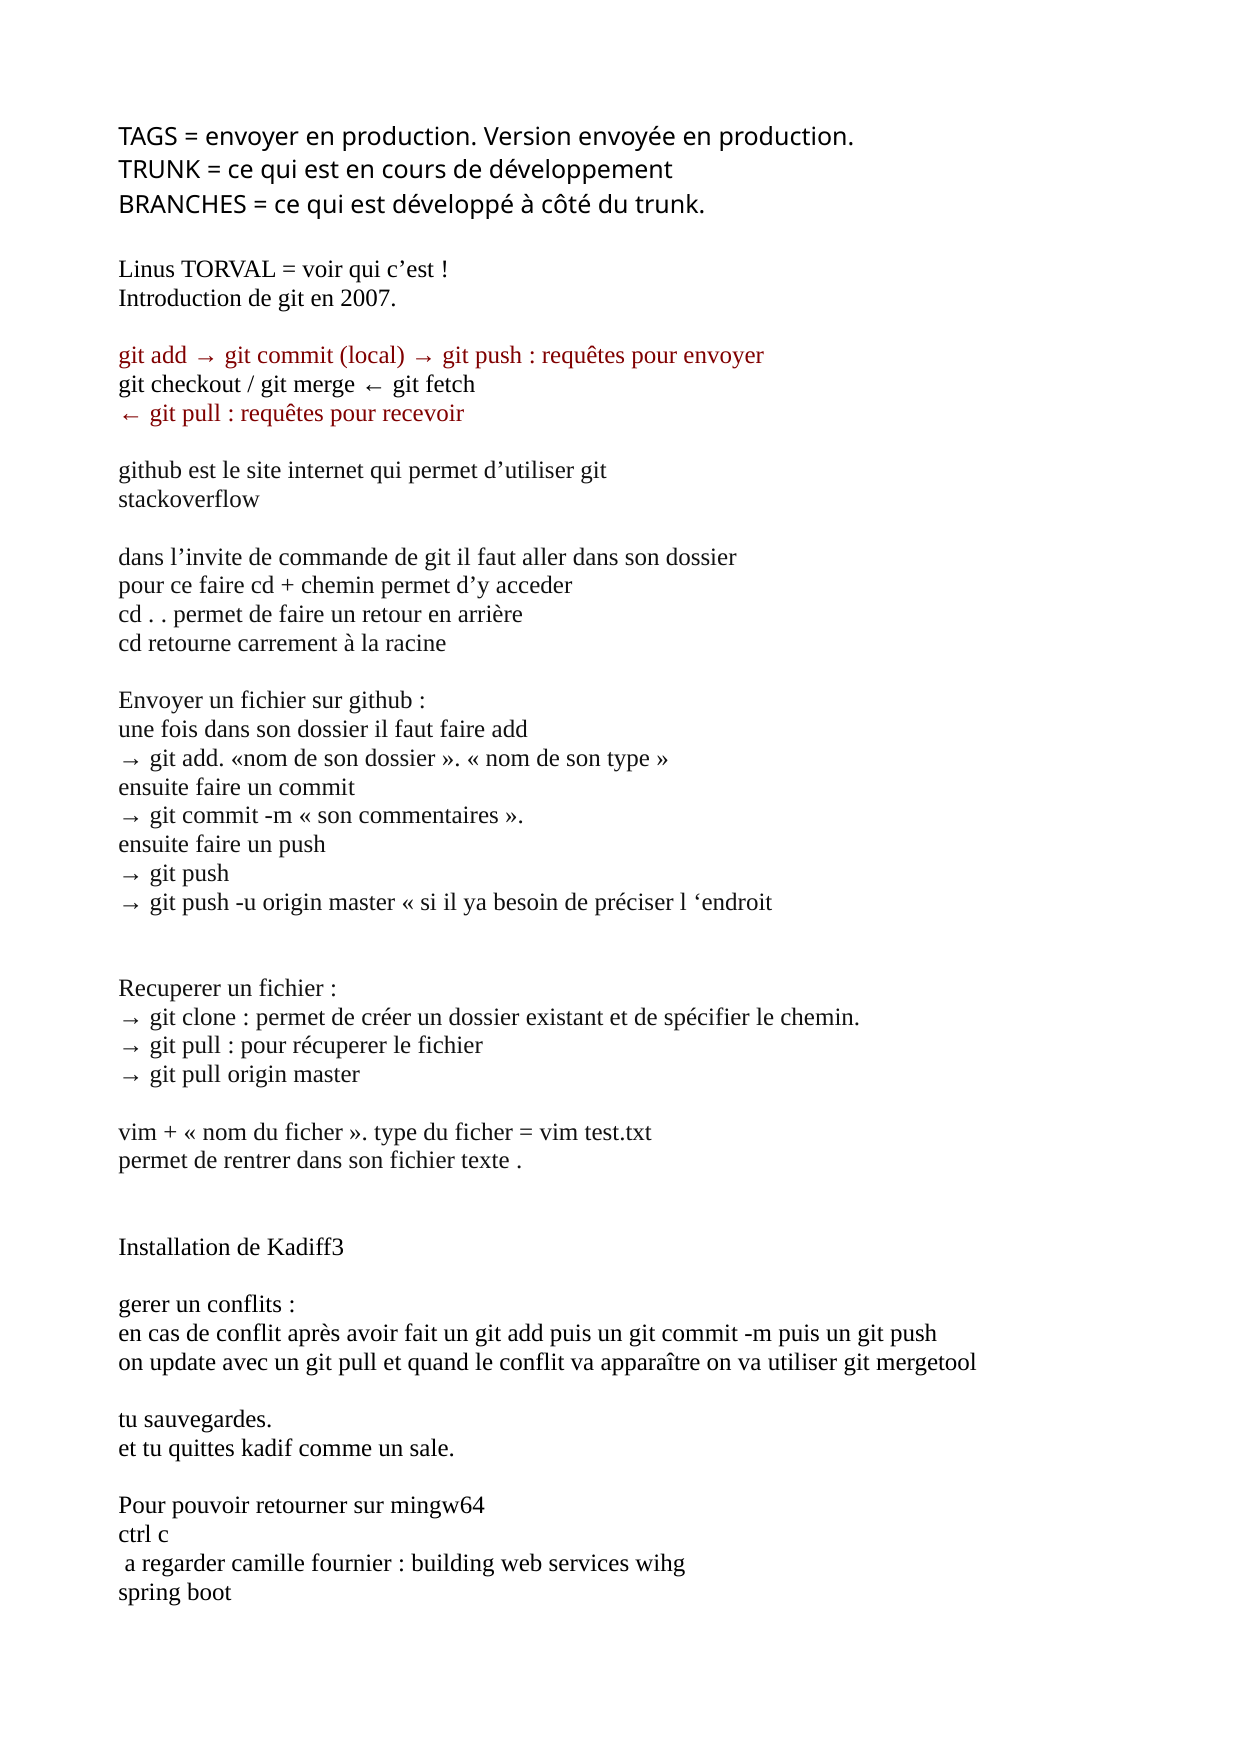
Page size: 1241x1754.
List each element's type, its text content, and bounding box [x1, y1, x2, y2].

text tu sauvegardes. [118, 1404, 1122, 1433]
text git checkout / git merge ← git fetch [118, 369, 1122, 398]
text BRANCHES = ce qui est développé à côté du trunk. [118, 186, 1122, 220]
text ensuite faire un commit [118, 772, 1122, 801]
text → git pull : pour récuperer le fichier [118, 1031, 1122, 1059]
text en cas de conflit après avoir fait un git add puis un git commit -m puis un git push [118, 1318, 1122, 1347]
text git add → git commit (local) → git push : requêtes pour envoyer [118, 341, 1122, 369]
text → git clone : permet de créer un dossier existant et de spécifier le chemin. [118, 1002, 1122, 1031]
text Installation de Kadiff3 [118, 1232, 1122, 1261]
text github est le site internet qui permet d’utiliser git [118, 456, 1122, 484]
text gerer un conflits : [118, 1289, 1122, 1318]
text Introduction de git en 2007. [118, 283, 1122, 312]
text cd . . permet de faire un retour en arrière [118, 599, 1122, 628]
text Recuperer un fichier : [118, 973, 1122, 1002]
text permet de rentrer dans son fichier texte . [118, 1146, 1122, 1174]
text TRUNK = ce qui est en cours de développement [118, 152, 1122, 186]
text on update avec un git pull et quand le conflit va apparaître on va utiliser git mergetool [118, 1347, 1122, 1376]
text Linus TORVAL = voir qui c’est ! [118, 254, 1122, 283]
text TAGS = envoyer en production. Version envoyée en production. [118, 118, 1122, 152]
text Envoyer un fichier sur github : [118, 686, 1122, 714]
text cd retourne carrement à la racine [118, 628, 1122, 657]
text spring boot [118, 1577, 1122, 1606]
text et tu quittes kadif comme un sale. [118, 1433, 1122, 1462]
text dans l’invite de commande de git il faut aller dans son dossier [118, 542, 1122, 571]
text ensuite faire un push [118, 829, 1122, 858]
text stackoverflow [118, 484, 1122, 513]
text → git pull origin master [118, 1059, 1122, 1088]
text pour ce faire cd + chemin permet d’y acceder [118, 571, 1122, 599]
text vim + « nom du ficher ». type du ficher = vim test.txt [118, 1117, 1122, 1146]
text ← git pull : requêtes pour recevoir [118, 398, 1122, 427]
text une fois dans son dossier il faut faire add [118, 714, 1122, 743]
text → git commit -m « son commentaires ». [118, 801, 1122, 829]
text a regarder camille fournier : building web services wihg [118, 1548, 1122, 1577]
text → git push -u origin master « si il ya besoin de préciser l ‘endroit [118, 887, 1122, 916]
text ctrl c [118, 1519, 1122, 1548]
text → git push [118, 858, 1122, 887]
text → git add. «nom de son dossier ». « nom de son type » [118, 743, 1122, 772]
text Pour pouvoir retourner sur mingw64 [118, 1491, 1122, 1519]
